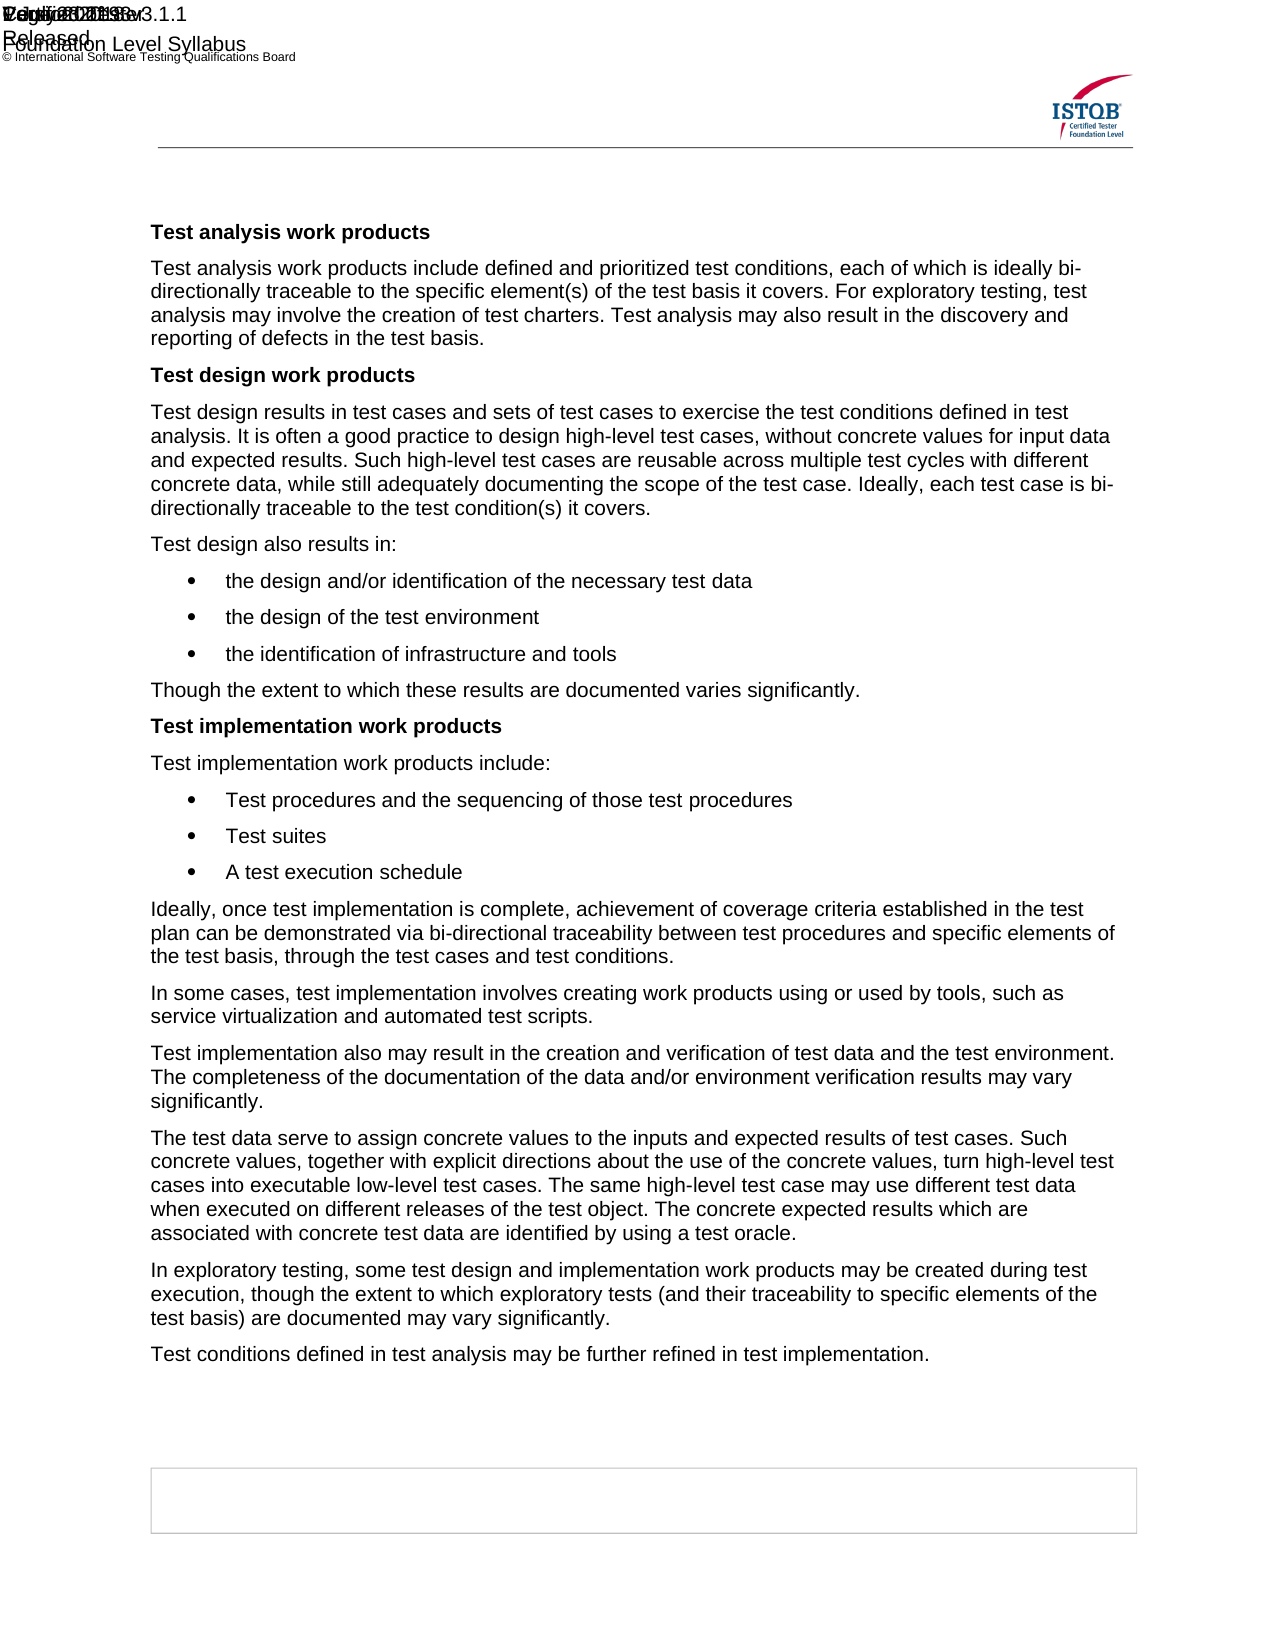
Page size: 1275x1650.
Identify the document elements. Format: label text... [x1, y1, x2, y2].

text Though the extent to which these results are documented varies significantly. [150, 678, 1150, 702]
text Test design results in test cases and sets of test cases to exercise the test conditions defined in test analysis. It is often a good practice to design high-level test cases, without concrete values for input data and expected results. Such high-level test cases are reusable across multiple test cycles with different concrete data, while still adequately documenting the scope of the test case. Ideally, each test case is bi- directionally traceable to the test condition(s) it covers. [150, 399, 1117, 519]
text The test data serve to assign concrete values to the inputs and expected results of test cases. Such concrete values, together with explicit directions about the use of the concrete values, turn high-level test cases into executable low-level test cases. The same high-level test case may use different test data when executed on different releases of the test object. The concrete expected results which are associated with concrete test data are identified by using a test oracle. [150, 1125, 1117, 1245]
subtitle Test design work products [150, 363, 1150, 387]
text Ideally, once test implementation is complete, achievement of coverage criteria established in the test plan can be demonstrated via bi-directional traceability between test procedures and specific elements of the test basis, through the test cases and test conditions. [150, 896, 1118, 968]
picture [1036, 58, 1148, 161]
list the identification of infrastructure and tools [188, 641, 1150, 665]
text Test conditions defined in test analysis may be further refined in test implementation. [150, 1342, 1150, 1366]
subtitle Test analysis work products [150, 219, 1150, 243]
text Test implementation work products include: [150, 751, 1150, 775]
text In some cases, test implementation involves creating work products using or used by tools, such as service virtualization and automated test scripts. [150, 980, 1067, 1028]
list Test suites [188, 823, 1150, 847]
list A test execution schedule [188, 860, 1150, 884]
list the design and/or identification of the necessary test data [188, 569, 1150, 593]
text Test analysis work products include defined and prioritized test conditions, each of which is ideally bi- directionally traceable to the specific element(s) of the test basis it covers. For exploratory testing, test analysis may involve the creation of test charters. Test analysis may also result in the discovery and reporting of defects in the test basis. [150, 256, 1090, 350]
subtitle Test implementation work products [150, 714, 1150, 738]
list the design of the test environment [188, 605, 1150, 629]
text Test implementation also may result in the creation and verification of test data and the test environment. The completeness of the documentation of the data and/or environment verification results may vary significantly. [150, 1041, 1118, 1113]
list Test procedures and the sequencing of those test procedures [188, 787, 1150, 811]
text In exploratory testing, some test design and implementation work products may be created during test execution, though the extent to which exploratory tests (and their traceability to specific elements of the test basis) are documented may vary significantly. [150, 1258, 1101, 1330]
text Test design also results in: [150, 532, 1150, 556]
